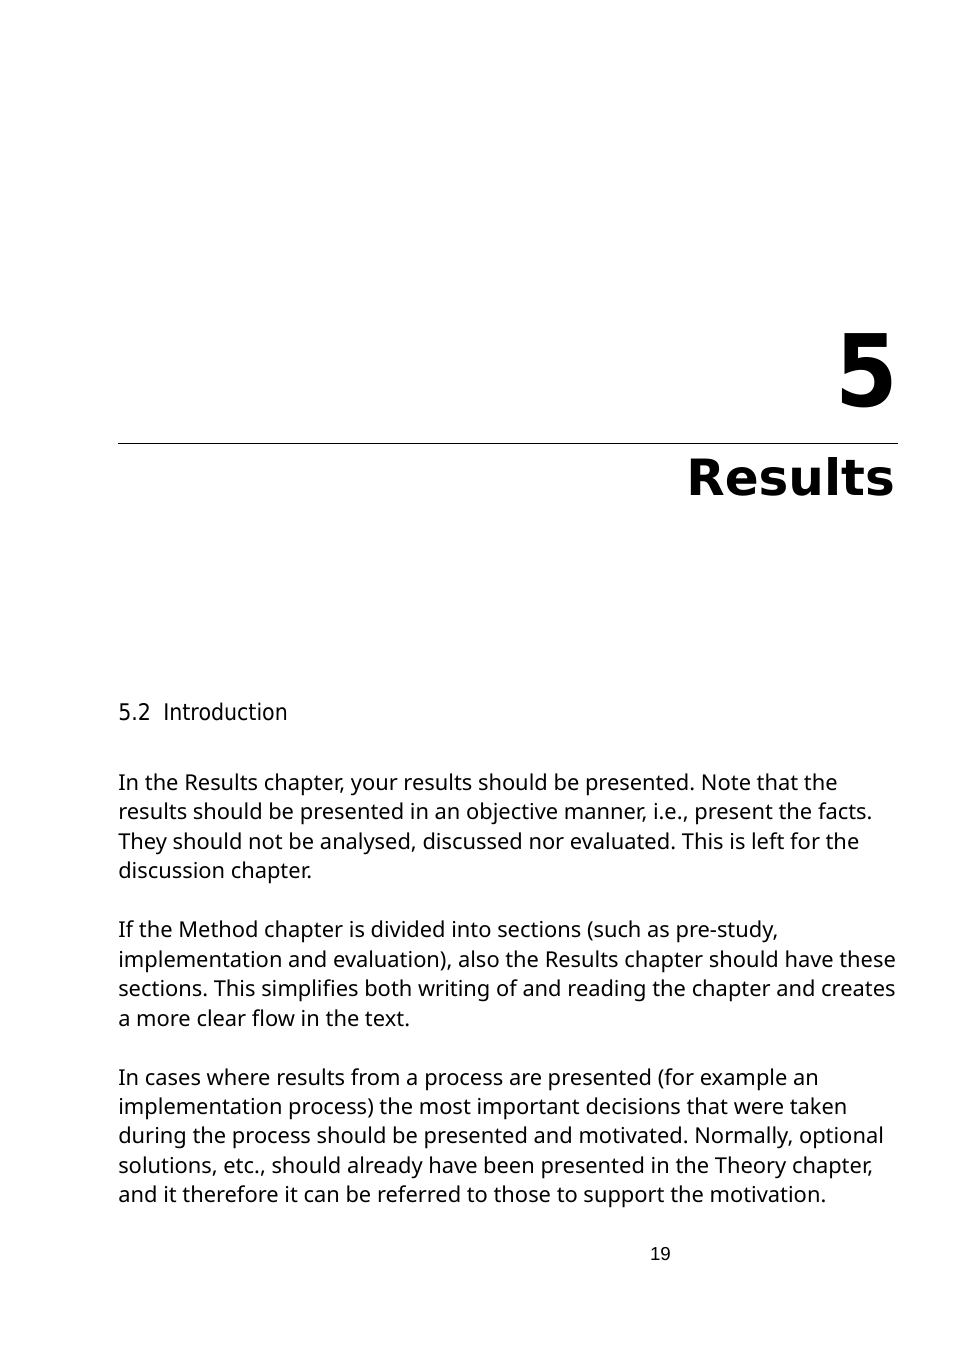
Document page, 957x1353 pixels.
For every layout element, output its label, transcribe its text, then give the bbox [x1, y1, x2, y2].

subtitle Results [118, 444, 898, 522]
text In the Results chapter, your results should be presented. Note that the results should be presented in an objective manner, i.e., present the facts. They should not be analysed, discussed nor evaluated. This is left for the discussion chapter. [118, 745, 898, 884]
text In cases where results from a process are presented (for example an implementation process) the most important decisions that were taken during the process should be presented and motivated. Normally, optional solutions, etc., should already have been presented in the Theory chapter, and it therefore it can be referred to those to support the motivation. [118, 1045, 898, 1209]
subtitle Introduction [118, 699, 898, 726]
text If the Method chapter is divided into sections (such as pre-study, implementation and evaluation), also the Results chapter should have these sections. This simplifies both writing of and reading the chapter and creates a more clear flow in the text. [118, 897, 898, 1032]
